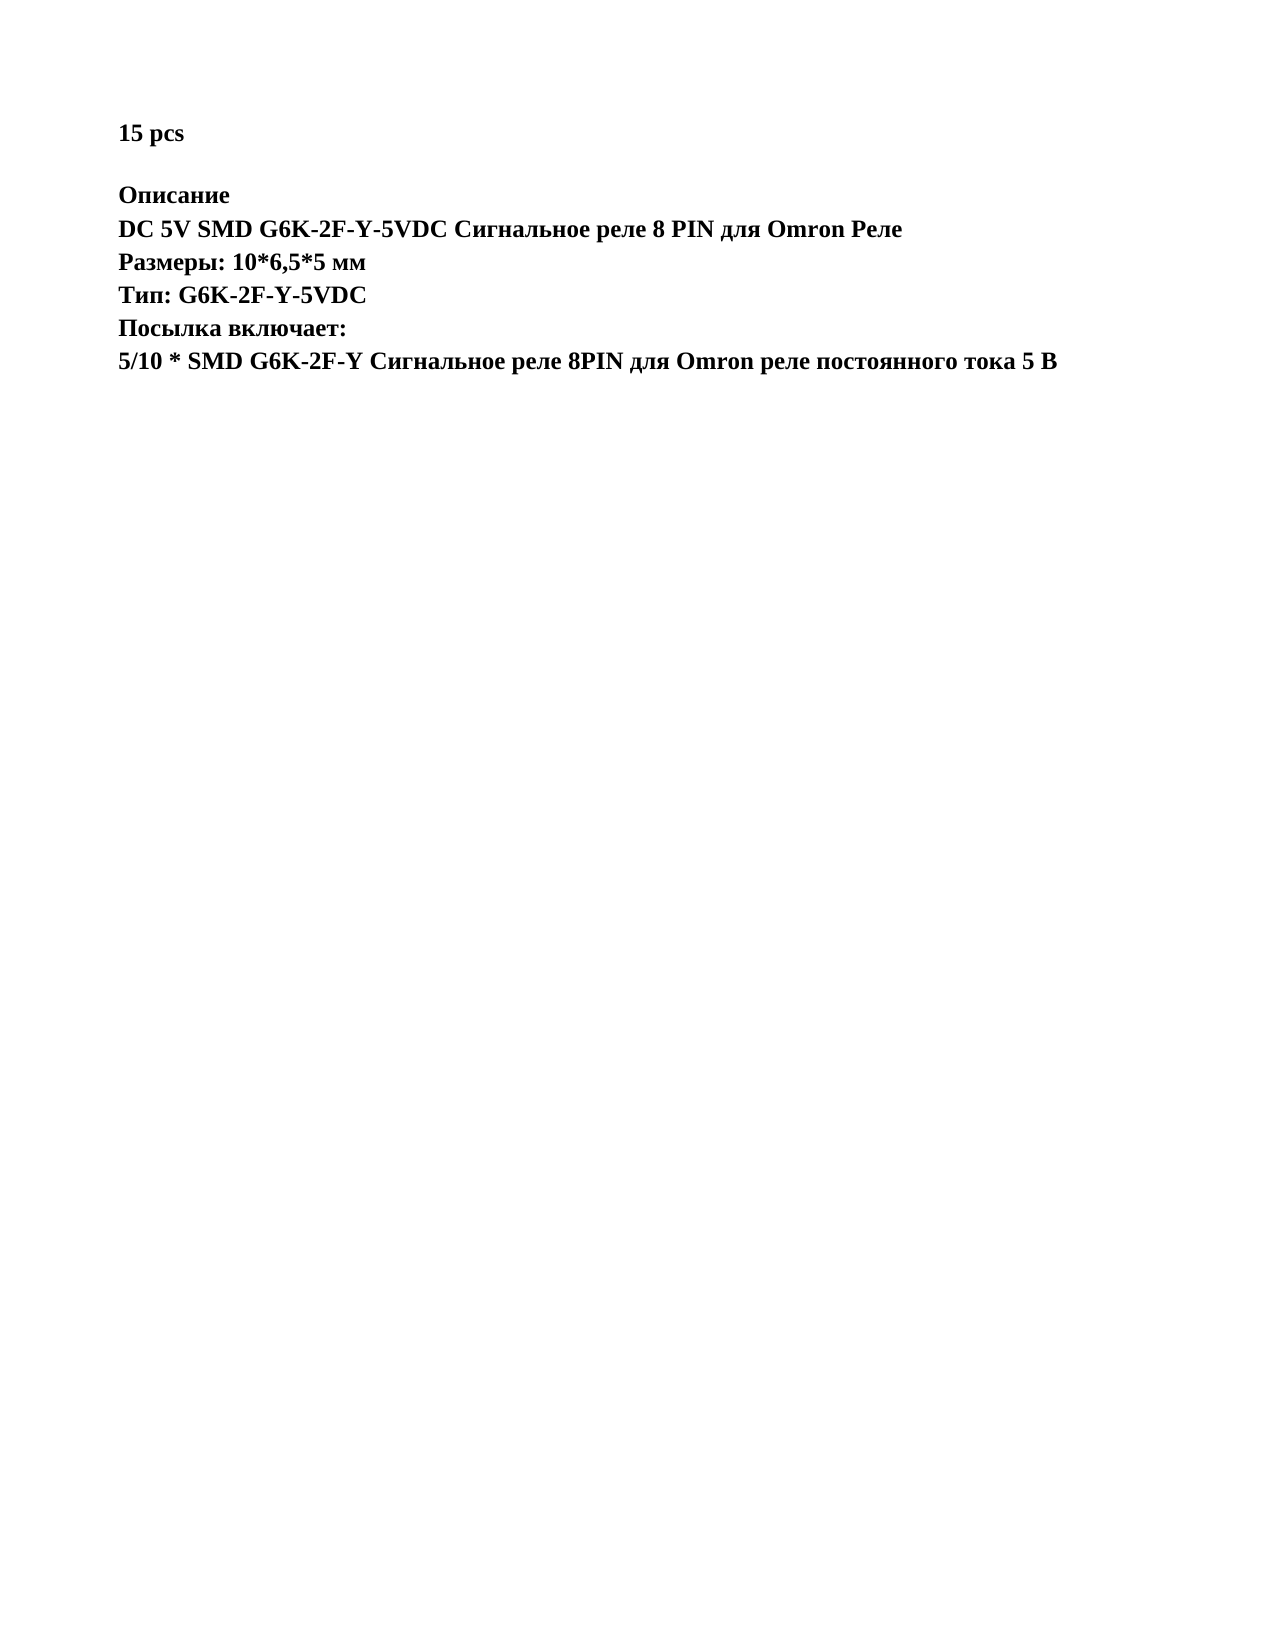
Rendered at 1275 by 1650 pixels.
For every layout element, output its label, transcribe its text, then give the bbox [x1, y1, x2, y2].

text 15 pcs [118, 118, 1157, 147]
text Описание DC 5V SMD G6K-2F-Y-5VDC Сигнальное реле 8 PIN для Omron Реле Размеры: 10*6,5*5 мм Тип: G6K-2F-Y-5VDC Посылка включает: 5/10 * SMD G6K-2F-Y Сигнальное реле 8PIN для Omron реле постоянного тока 5 В [118, 181, 1157, 374]
